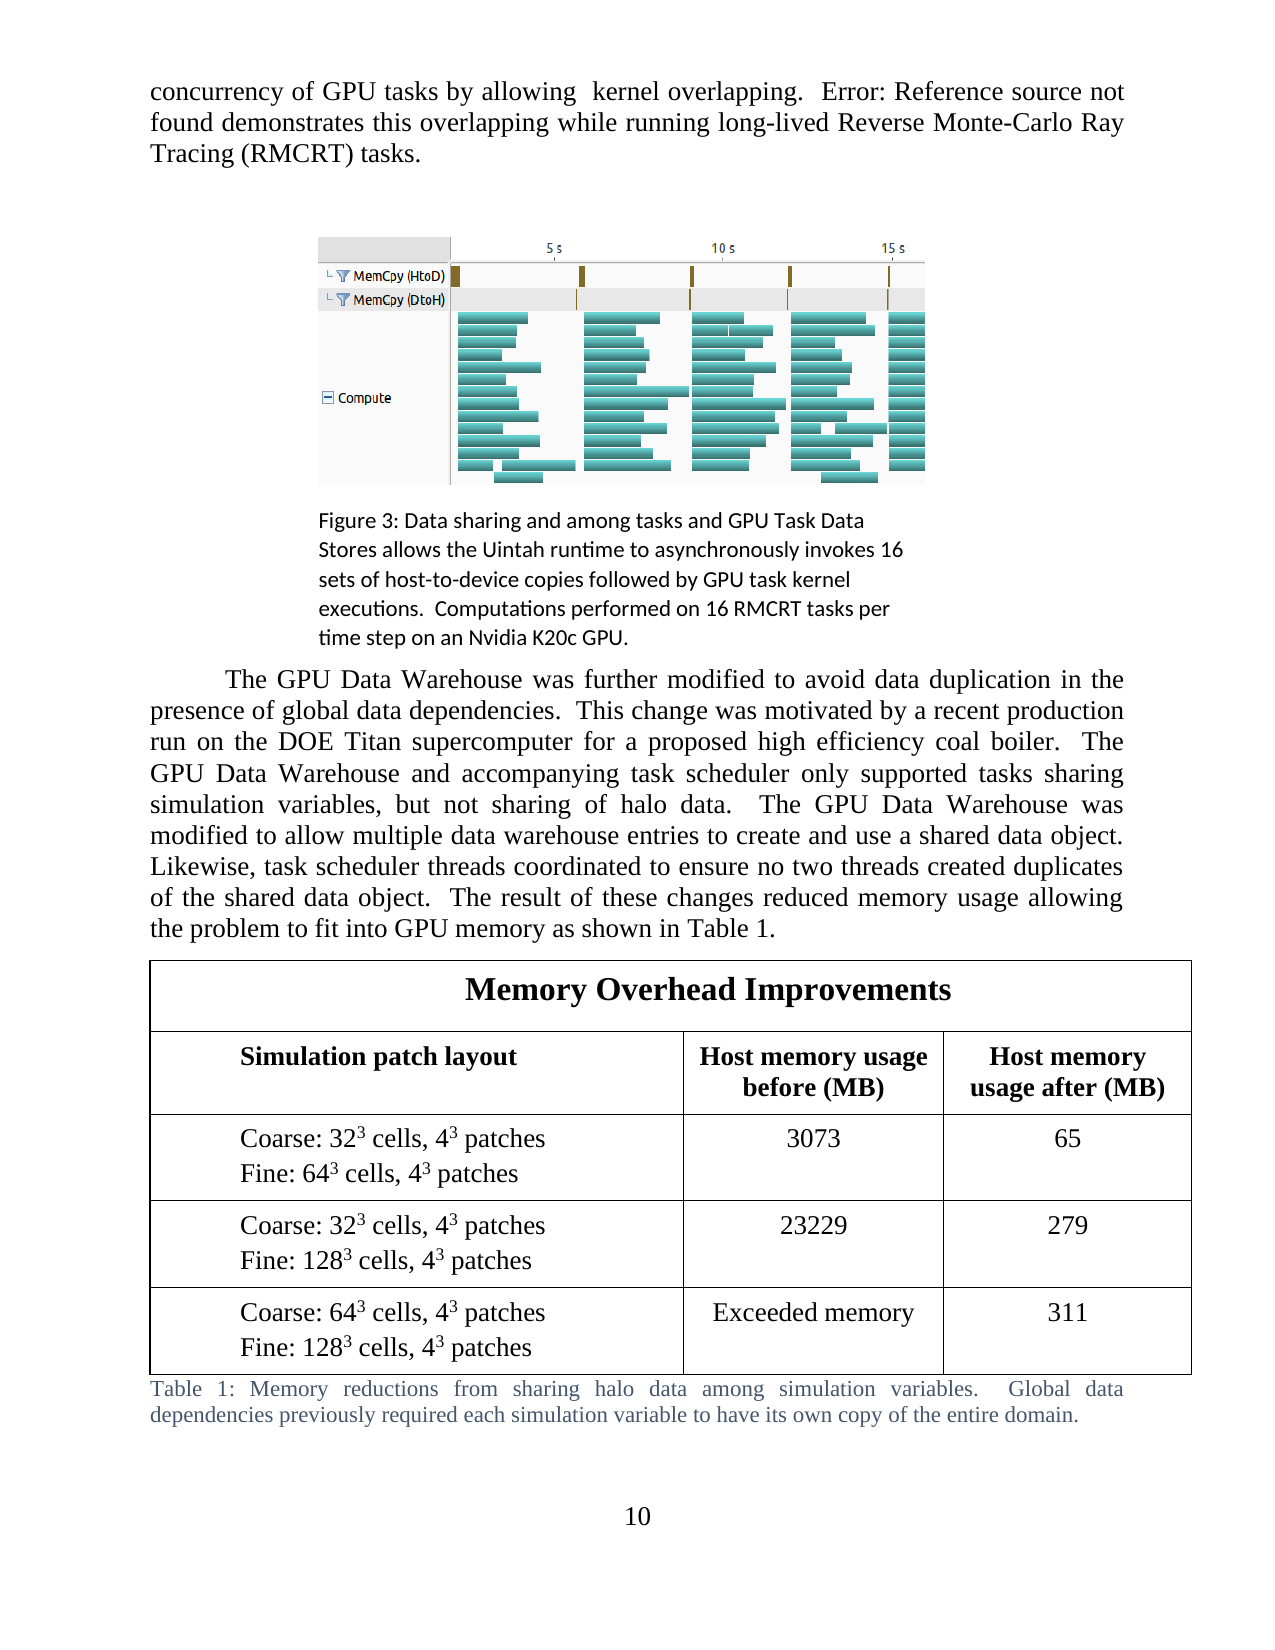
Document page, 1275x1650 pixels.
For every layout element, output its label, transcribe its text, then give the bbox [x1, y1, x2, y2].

table_cell 3073 [684, 1115, 943, 1200]
table_cell Coarse: 643 cells, 43 patches Fine: 1283 cells, 43 patches [151, 1288, 683, 1374]
table_cell Exceeded memory [684, 1288, 943, 1374]
table_cell Host memory usage after (MB) [944, 1032, 1191, 1114]
table_cell Coarse: 323 cells, 43 patches Fine: 1283 cells, 43 patches [151, 1201, 683, 1287]
table_cell Host memory usage before (MB) [684, 1032, 943, 1114]
text Table 1: Memory reductions from sharing halo data among simulation variables. Global data dependencies previously required each simulation variable to have its own copy of the entire domain. [150, 1375, 1125, 1427]
table_cell Simulation patch layout [151, 1032, 683, 1114]
text An atomic bitset was added to each simulation variable’s entry in the GPU Data Warehouse to track a simulation variable’s lifetime. Task scheduler threads coordinated with one another by atomically querying these bitsets to ensure no two threads prepared the same data action. This change allowed the runtime to 1) simultaneously prepare two or more tasks sharing the same simulation variable 2) reduced memory usage in GPU memory and 3) enable full concurrency of GPU tasks by allowing kernel overlapping. Figure 3 demonstrates this overlapping while running long-lived Reverse Monte-Carlo Ray Tracing (RMCRT) tasks. [150, 75, 1125, 168]
table_cell 311 [944, 1288, 1191, 1374]
table_header Memory Overhead Improvements [151, 961, 1191, 1031]
table_cell 65 [944, 1115, 1191, 1200]
text The GPU Data Warehouse was further modified to avoid data duplication in the presence of global data dependencies. This change was motivated by a recent production run on the DOE Titan supercomputer for a proposed high efficiency coal boiler. The GPU Data Warehouse and accompanying task scheduler only supported tasks sharing simulation variables, but not sharing of halo data. The GPU Data Warehouse was modified to allow multiple data warehouse entries to create and use a shared data object. Likewise, task scheduler threads coordinated to ensure no two threads created duplicates of the shared data object. The result of these changes reduced memory usage allowing the problem to fit into GPU memory as shown in Table 1. [150, 663, 1125, 943]
table_cell 279 [944, 1201, 1191, 1287]
table_cell 23229 [684, 1201, 943, 1287]
table_cell Coarse: 323 cells, 43 patches Fine: 643 cells, 43 patches [151, 1115, 683, 1200]
